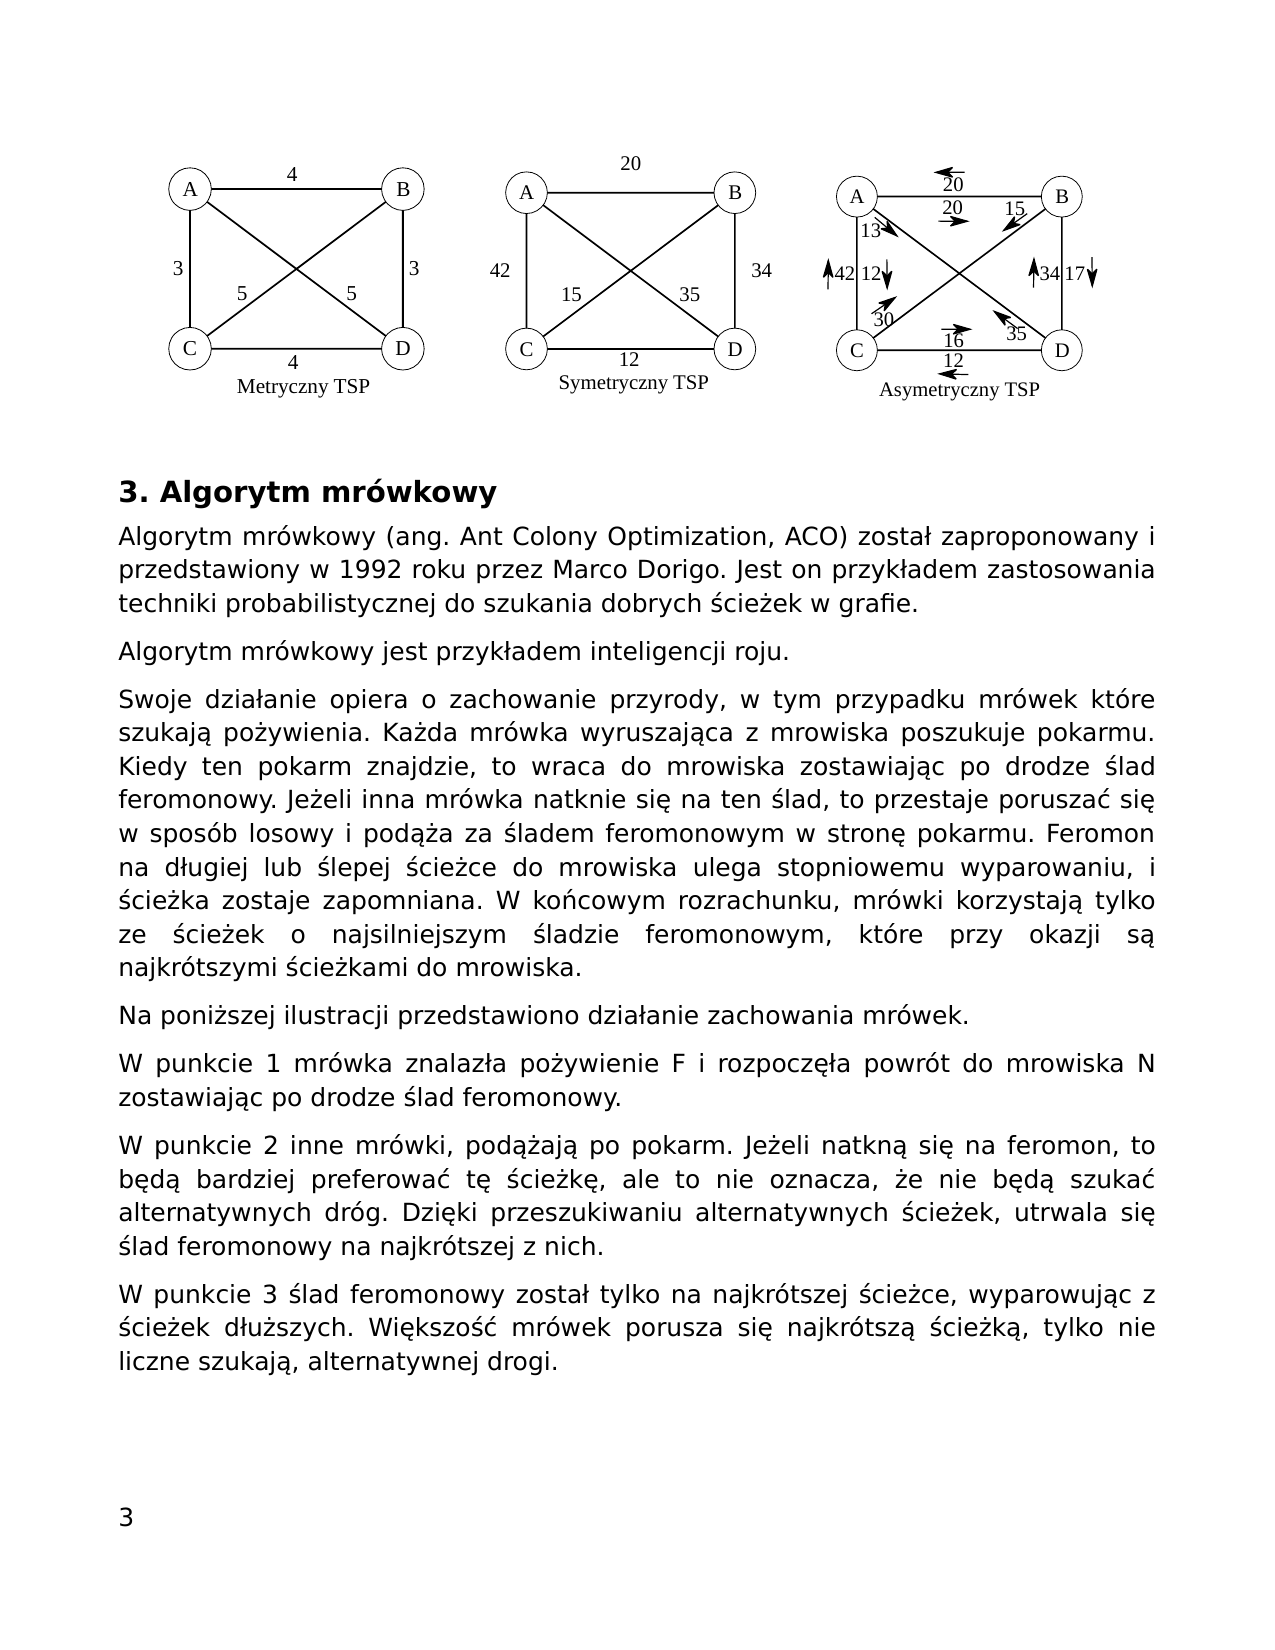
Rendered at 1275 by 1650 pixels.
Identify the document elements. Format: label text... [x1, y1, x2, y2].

text W punkcie 2 inne mrówki, podążają po pokarm. Jeżeli natkną się na feromon, to będą bardziej preferować tę ścieżkę, ale to nie oznacza, że nie będą szukać alternatywnych dróg. Dzięki przeszukiwaniu alternatywnych ścieżek, utrwala się ślad feromonowy na najkrótszej z nich. [118, 1131, 1157, 1261]
text Na poniższej ilustracji przedstawiono działanie zachowania mrówek. [118, 1002, 1157, 1031]
text Swoje działanie opiera o zachowanie przyrody, w tym przypadku mrówek które szukają pożywienia. Każda mrówka wyruszająca z mrowiska poszukuje pokarmu. Kiedy ten pokarm znajdzie, to wraca do mrowiska zostawiając po drodze ślad feromonowy. Jeżeli inna mrówka natknie się na ten ślad, to przestaje poruszać się w sposób losowy i podąża za śladem feromonowym w stronę pokarmu. Feromon na długiej lub ślepej ścieżce do mrowiska ulega stopniowemu wyparowaniu, i ścieżka zostaje zapomniana. W końcowym rozrachunku, mrówki korzystają tylko ze ścieżek o najsilniejszym śladzie feromonowym, które przy okazji są najkrótszymi ścieżkami do mrowiska. [118, 685, 1157, 983]
text Algorytm mrówkowy (ang. Ant Colony Optimization, ACO) został zaproponowany i przedstawiony w 1992 roku przez Marco Dorigo. Jest on przykładem zastosowania techniki probabilistycznej do szukania dobrych ścieżek w grafie. [118, 522, 1157, 618]
subtitle 3. Algorytm mrówkowy [118, 475, 1157, 509]
text Algorytm mrówkowy jest przykładem inteligencji roju. [118, 637, 1157, 666]
text W punkcie 1 mrówka znalazła pożywienie F i rozpoczęła powrót do mrowiska N zostawiając po drodze ślad feromonowy. [118, 1050, 1157, 1112]
text W punkcie 3 ślad feromonowy został tylko na najkrótszej ścieżce, wyparowując z ścieżek dłuższych. Większość mrówek porusza się najkrótszą ścieżką, tylko nie liczne szukają, alternatywnej drogi. [118, 1280, 1157, 1376]
